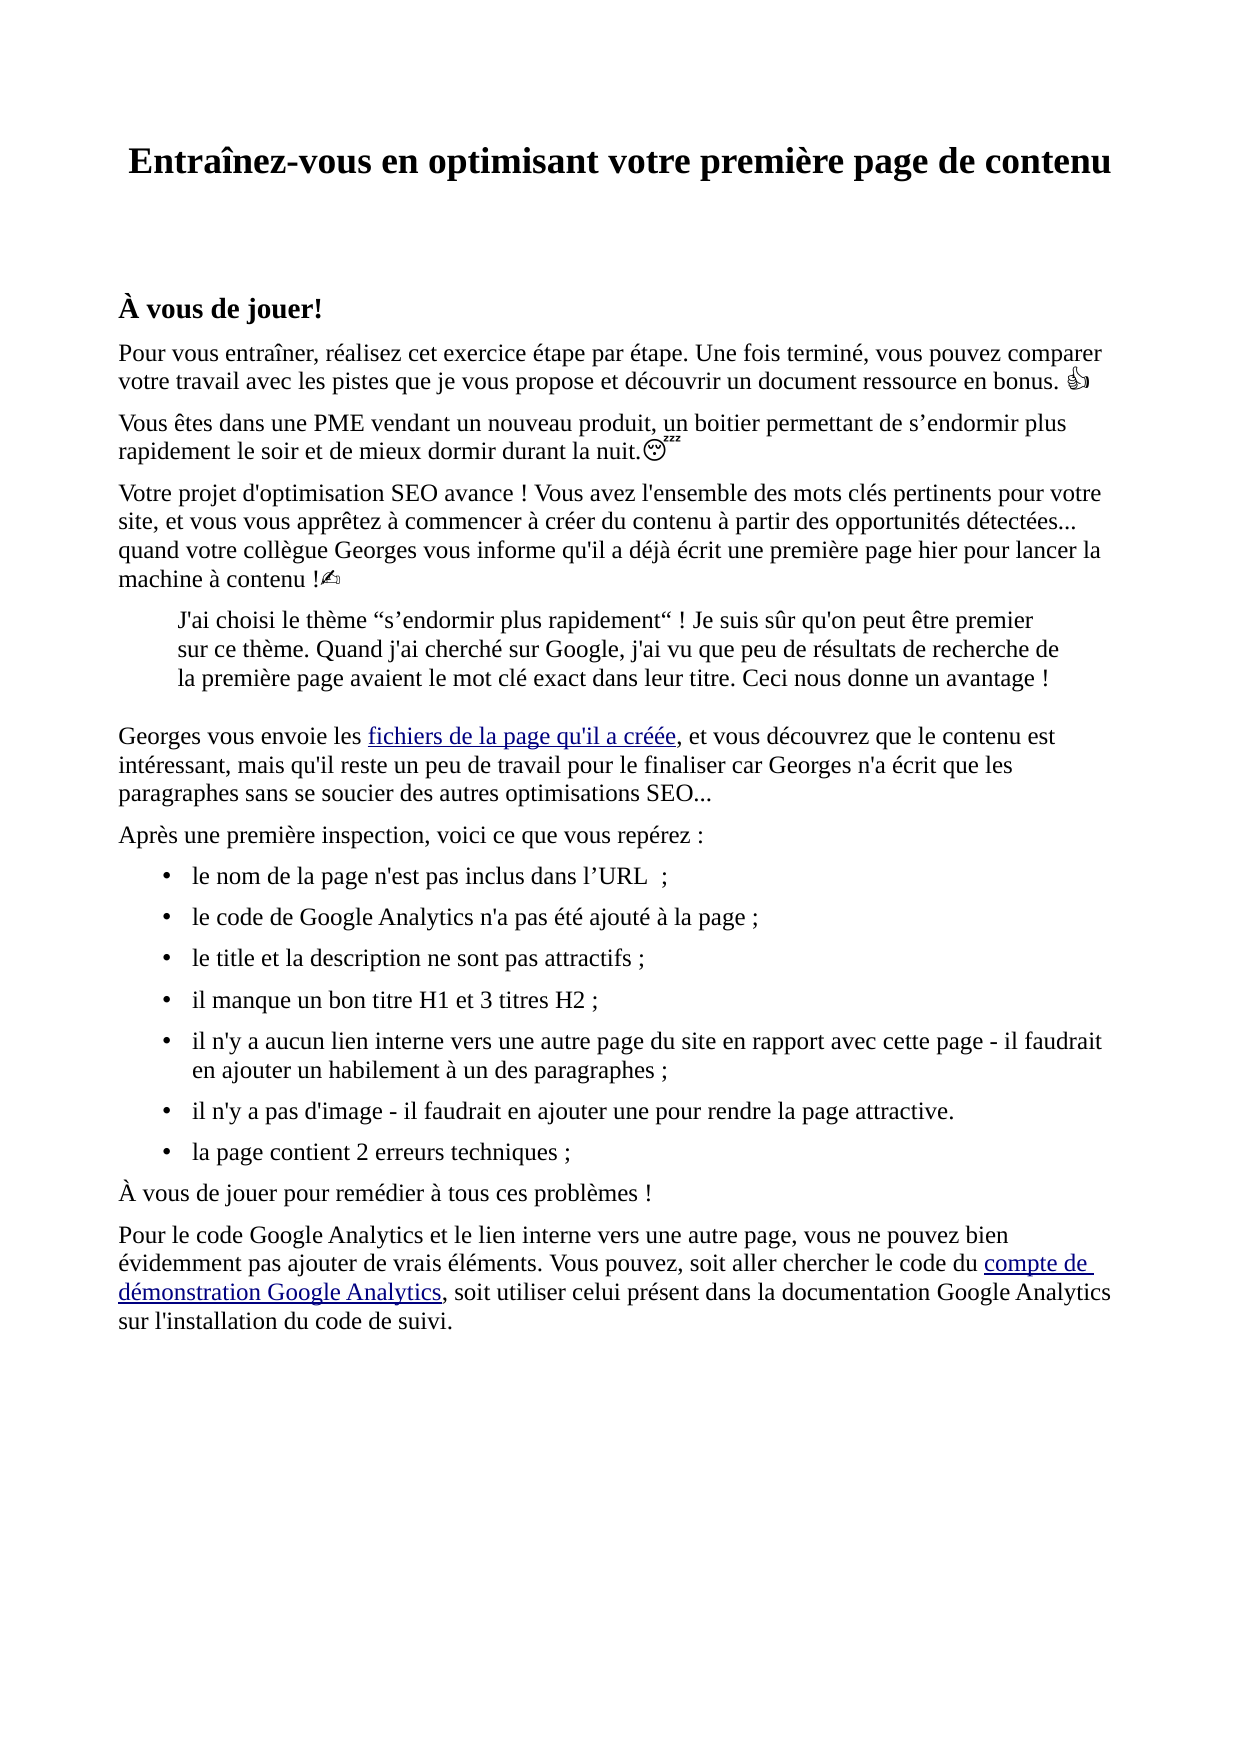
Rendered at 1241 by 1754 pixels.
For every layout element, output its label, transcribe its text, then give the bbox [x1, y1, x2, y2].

text J'ai choisi le thème “s’endormir plus rapidement“ ! Je suis sûr qu'on peut être premier sur ce thème. Quand j'ai cherché sur Google, j'ai vu que peu de résultats de recherche de la première page avaient le mot clé exact dans leur titre. Ceci nous donne un avantage ! [177, 605, 1063, 691]
list le nom de la page n'est pas inclus dans l’URL ; [162, 861, 1122, 890]
text Georges vous envoie les fichiers de la page qu'il a créée, et vous découvrez que le contenu est intéressant, mais qu'il reste un peu de travail pour le finaliser car Georges n'a écrit que les paragraphes sans se soucier des autres optimisations SEO... [118, 721, 1122, 807]
text Votre projet d'optimisation SEO avance ! Vous avez l'ensemble des mots clés pertinents pour votre site, et vous vous apprêtez à commencer à créer du contenu à partir des opportunités détectées... quand votre collègue Georges vous informe qu'il a déjà écrit une première page hier pour lancer la machine à contenu !✍️ [118, 478, 1122, 593]
list le code de Google Analytics n'a pas été ajouté à la page ; [162, 902, 1122, 931]
text Pour le code Google Analytics et le lien interne vers une autre page, vous ne pouvez bien évidemment pas ajouter de vrais éléments. Vous pouvez, soit aller chercher le code du compte de démonstration Google Analytics, soit utiliser celui présent dans la documentation Google Analytics sur l'installation du code de suivi. [118, 1220, 1122, 1335]
list il n'y a aucun lien interne vers une autre page du site en rapport avec cette page - il faudrait en ajouter un habilement à un des paragraphes ; [162, 1026, 1122, 1083]
list le title et la description ne sont pas attractifs ; [162, 943, 1122, 972]
text À vous de jouer pour remédier à tous ces problèmes ! [118, 1178, 1122, 1207]
text Après une première inspection, voici ce que vous repérez : [118, 820, 1122, 848]
subtitle Entraînez-vous en optimisant votre première page de contenu [118, 139, 1122, 182]
text Pour vous entraîner, réalisez cet exercice étape par étape. Une fois terminé, vous pouvez comparer votre travail avec les pistes que je vous propose et découvrir un document ressource en bonus. 👍 [118, 338, 1122, 395]
list la page contient 2 erreurs techniques ; [162, 1137, 1122, 1166]
list il n'y a pas d'image - il faudrait en ajouter une pour rendre la page attractive. [162, 1096, 1122, 1125]
list il manque un bon titre H1 et 3 titres H2 ; [162, 985, 1122, 1013]
text Vous êtes dans une PME vendant un nouveau produit, un boitier permettant de s’endormir plus rapidement le soir et de mieux dormir durant la nuit.😴 [118, 408, 1122, 465]
subtitle À vous de jouer! [118, 292, 1122, 325]
